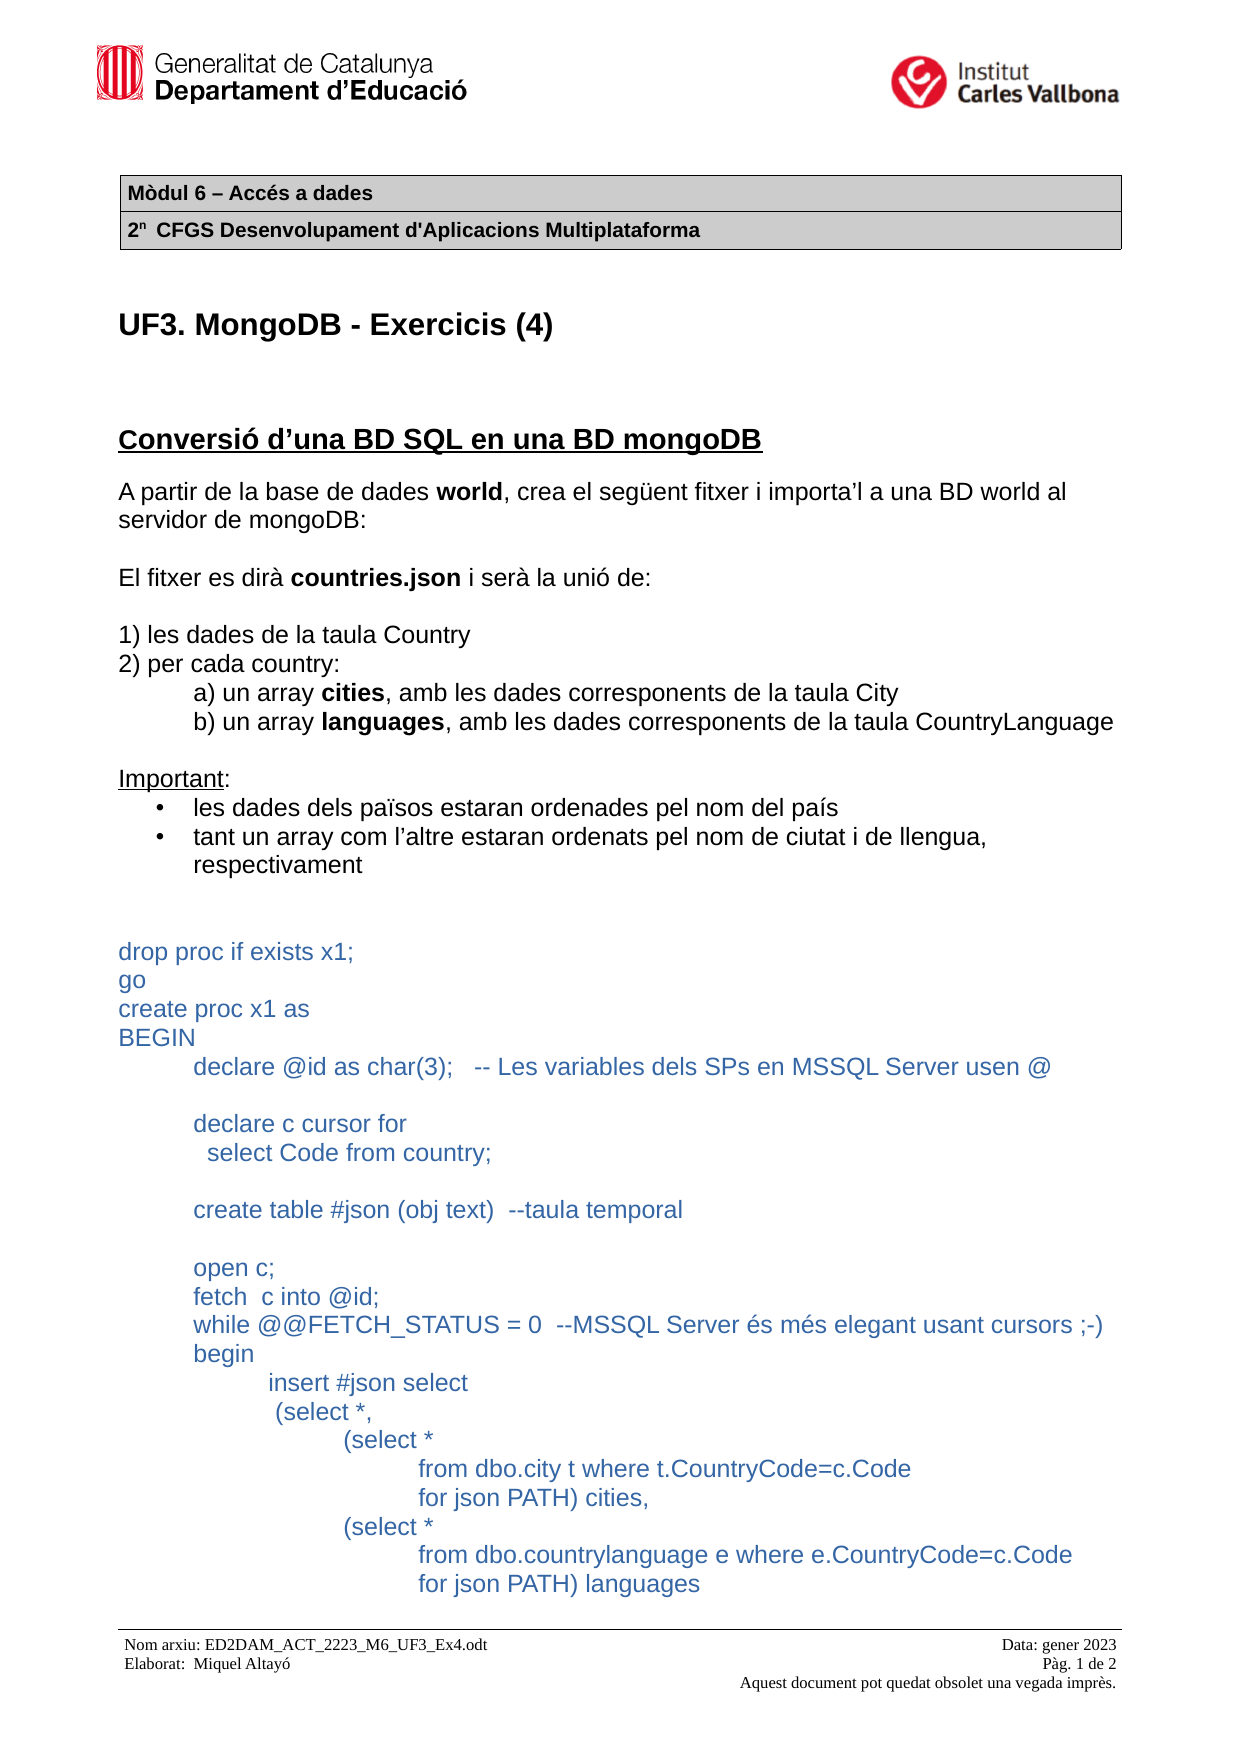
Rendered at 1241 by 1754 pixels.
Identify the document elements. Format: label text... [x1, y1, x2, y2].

text declare @id as char(3); -- Les variables dels SPs en MSSQL Server usen @ [118, 1052, 1122, 1080]
table_cell 2n CFGS Desenvolupament d'Aplicacions Multiplataforma [121, 212, 1121, 249]
text create proc x1 as [118, 994, 1122, 1023]
text select Code from country; [118, 1138, 1122, 1167]
text while @@FETCH_STATUS = 0 --MSSQL Server és més elegant usant cursors ;-) [118, 1310, 1122, 1339]
picture [889, 52, 1130, 111]
picture [97, 44, 494, 107]
text for json PATH) cities, [118, 1483, 1122, 1512]
list les dades dels països estaran ordenades pel nom del país [156, 793, 1122, 822]
text a) un array cities, amb les dades corresponents de la taula City [118, 678, 1122, 706]
text (select *, [118, 1397, 1122, 1425]
text UF3. MongoDB - Exercicis (4) [118, 306, 1122, 342]
text BEGIN [118, 1023, 1122, 1052]
text fetch c into @id; [118, 1282, 1122, 1310]
text Important: [118, 764, 1122, 793]
text drop proc if exists x1; [118, 937, 1122, 965]
text Conversió d’una BD SQL en una BD mongoDB [118, 422, 1122, 455]
text insert #json select [118, 1368, 1122, 1397]
text from dbo.countrylanguage e where e.CountryCode=c.Code [118, 1540, 1122, 1569]
table_header Mòdul 6 – Accés a dades [121, 176, 1121, 211]
text 1) les dades de la taula Country [118, 620, 1122, 649]
text begin [118, 1339, 1122, 1368]
text 2) per cada country: [118, 649, 1122, 678]
text open c; [118, 1253, 1122, 1282]
text declare c cursor for [118, 1109, 1122, 1138]
text A partir de la base de dades world, crea el següent fitxer i importa’l a una BD world al servidor de mongoDB: [118, 476, 1122, 534]
text create table #json (obj text) --taula temporal [118, 1195, 1122, 1224]
text b) un array languages, amb les dades corresponents de la taula CountryLanguage [118, 706, 1122, 735]
list tant un array com l’altre estaran ordenats pel nom de ciutat i de llengua, respectivament [156, 822, 1122, 879]
text El fitxer es dirà countries.json i serà la unió de: [118, 563, 1122, 591]
text (select * [118, 1512, 1122, 1540]
text (select * [118, 1425, 1122, 1454]
text go [118, 965, 1122, 994]
text from dbo.city t where t.CountryCode=c.Code [118, 1454, 1122, 1483]
text for json PATH) languages [118, 1569, 1122, 1598]
